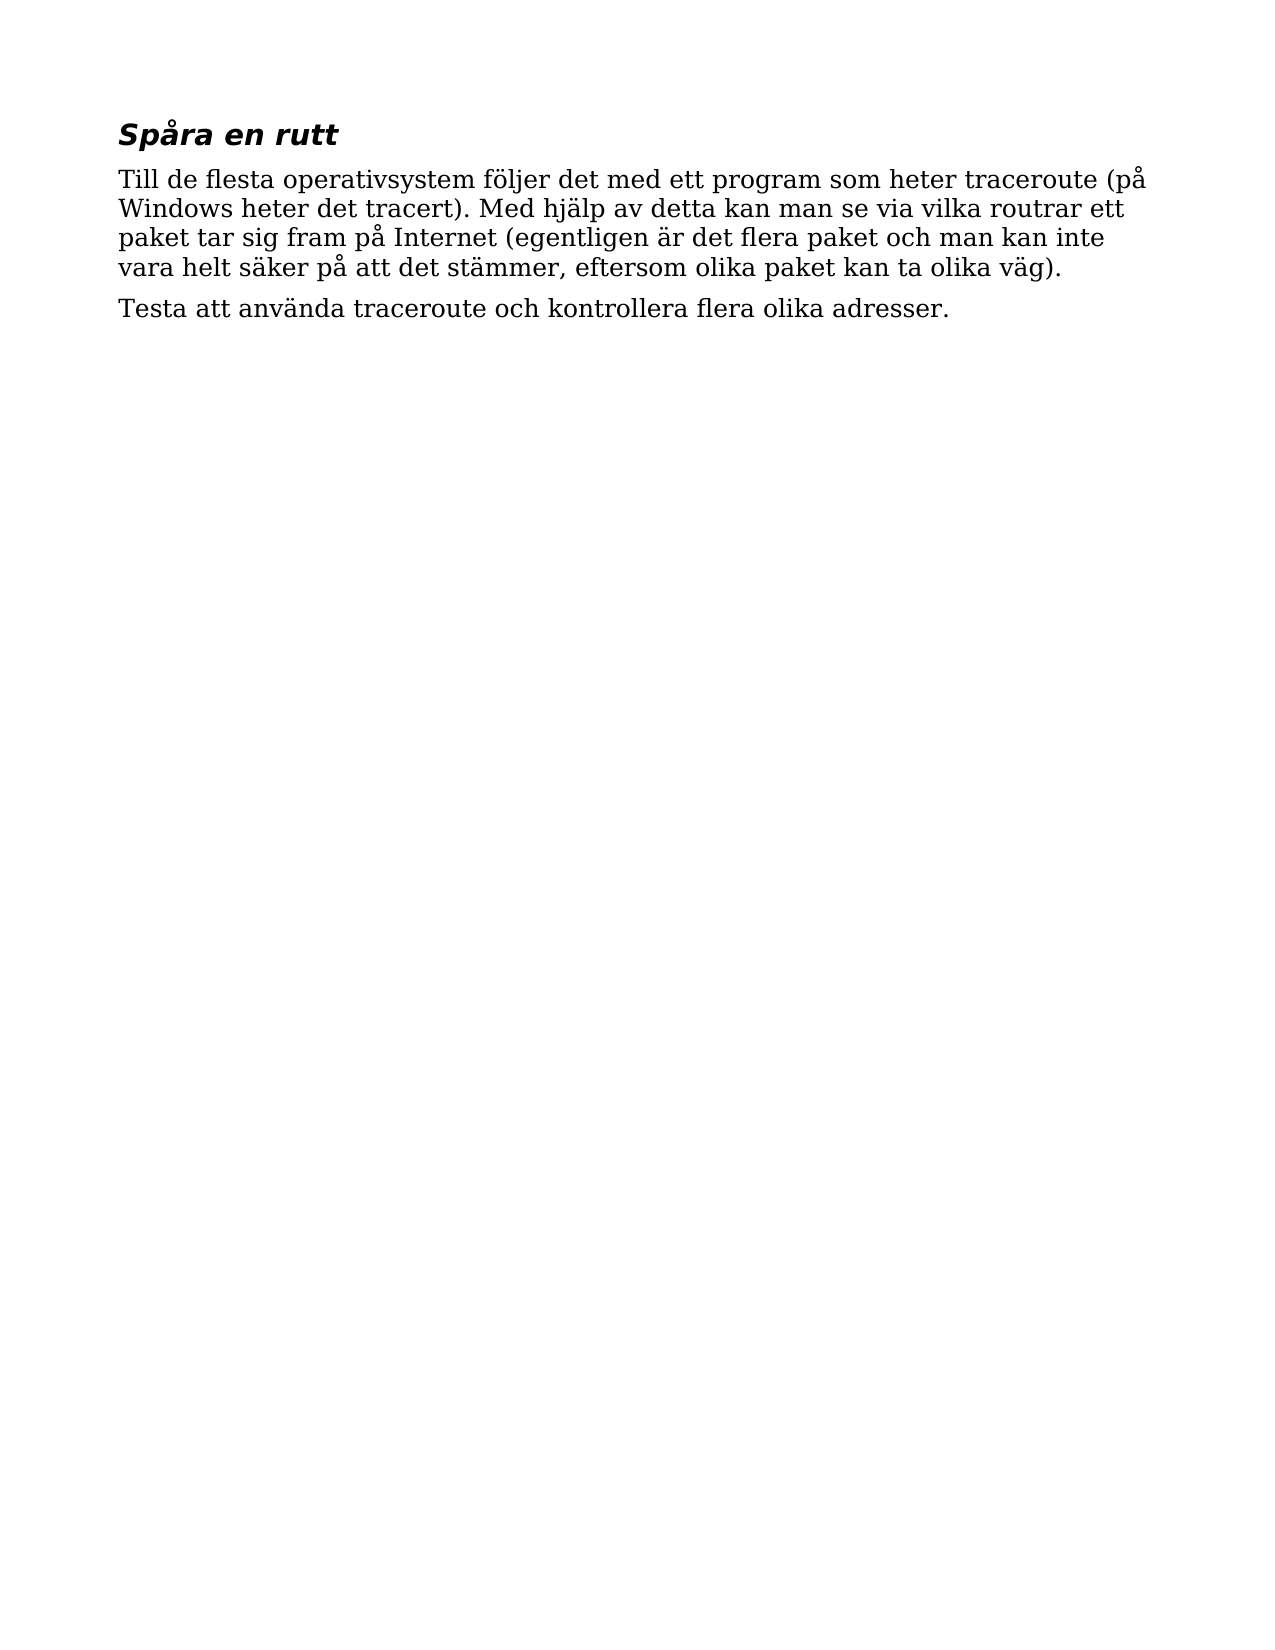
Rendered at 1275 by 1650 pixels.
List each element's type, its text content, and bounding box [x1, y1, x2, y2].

subtitle Spåra en rutt [118, 118, 1157, 152]
text Testa att använda traceroute och kontrollera flera olika adresser. [118, 294, 1157, 324]
text Till de flesta operativsystem följer det med ett program som heter traceroute (på Windows heter det tracert). Med hjälp av detta kan man se via vilka routrar ett paket tar sig fram på Internet (egentligen är det flera paket och man kan inte vara helt säker på att det stämmer, eftersom olika paket kan ta olika väg). [118, 165, 1157, 282]
